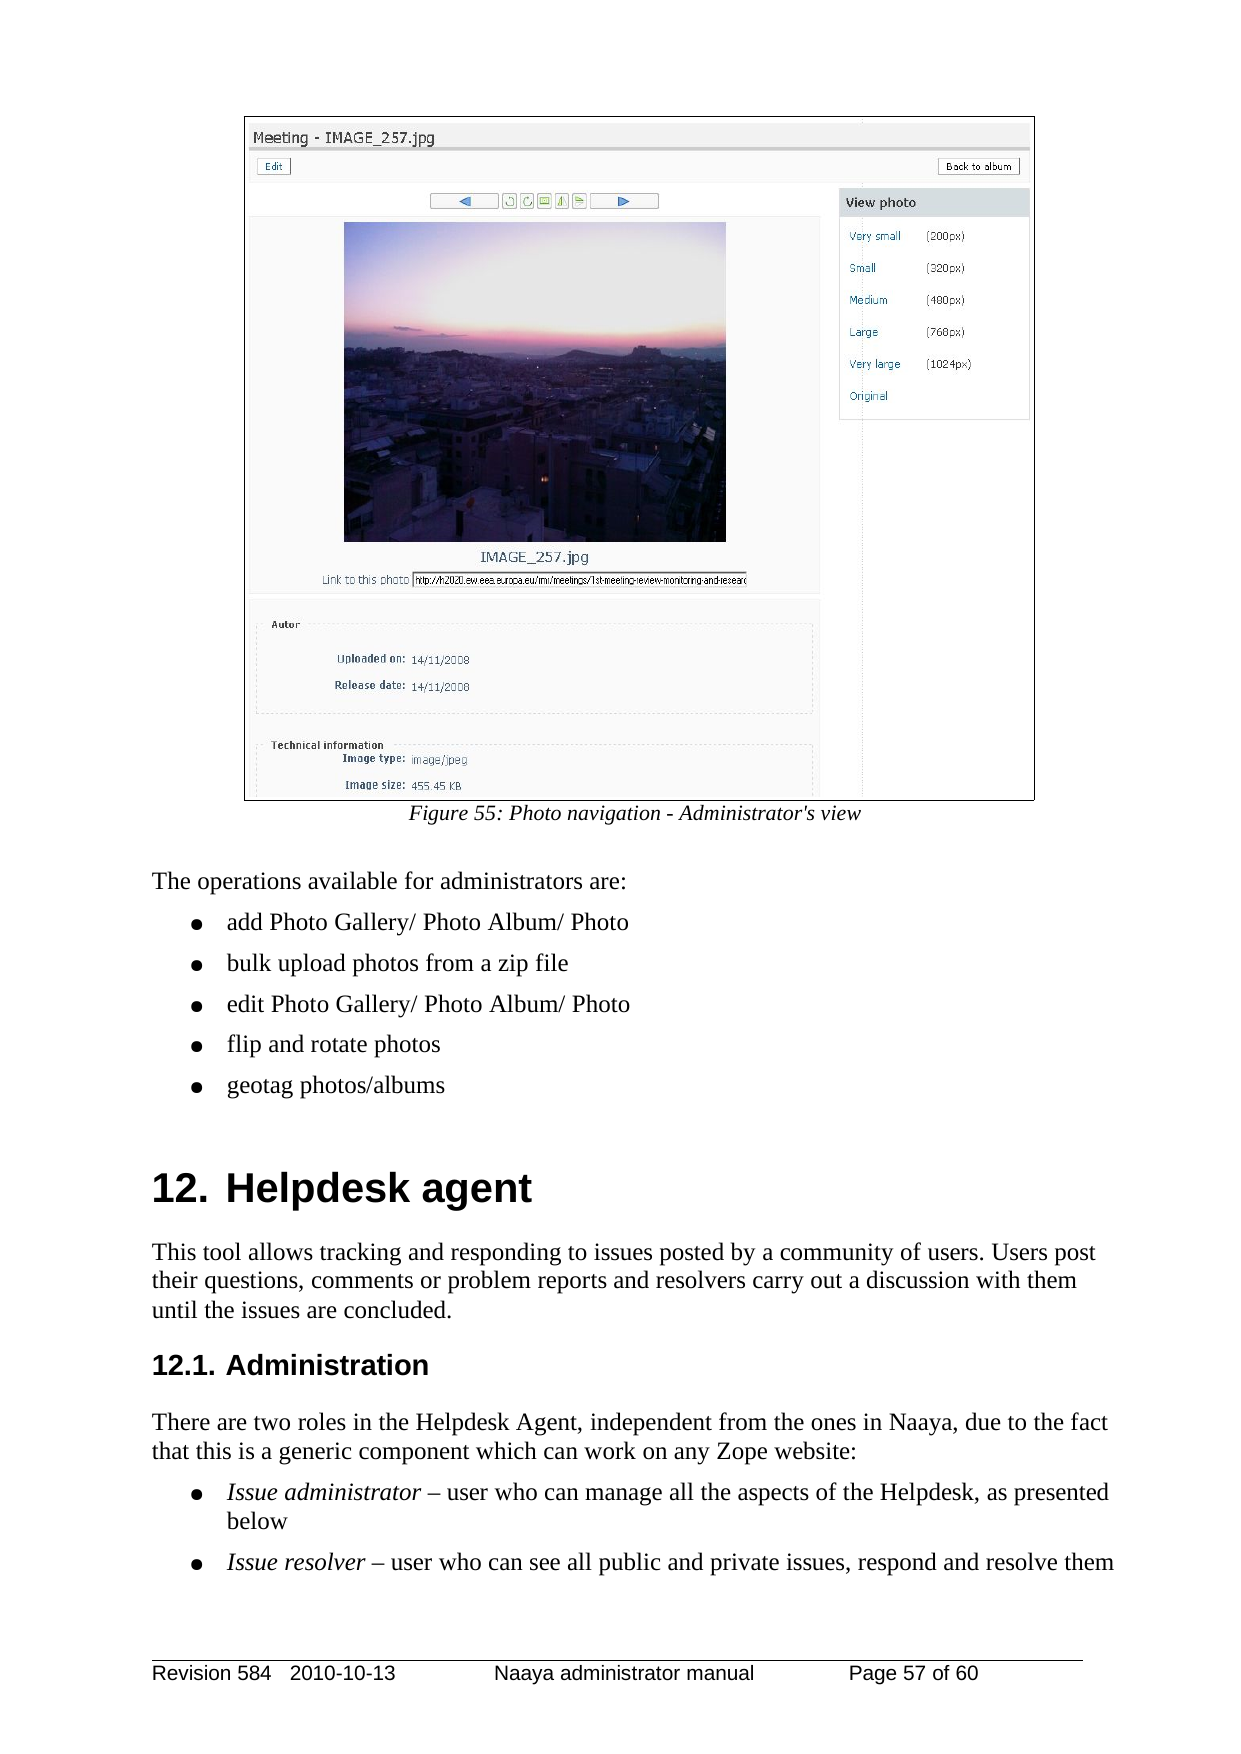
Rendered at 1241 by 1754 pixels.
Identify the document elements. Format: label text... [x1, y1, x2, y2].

text Figure 55: Photo navigation - Administrator's view [231, 117, 1041, 825]
text There are two roles in the Helpdesk Agent, independent from the ones in Naaya, due to the fact that this is a generic component which can work on any Zope website: [152, 1407, 1120, 1465]
text This tool allows tracking and responding to issues posted by a community of users. Users post their questions, comments or problem reports and resolvers carry out a discussion with them until the issues are concluded. [152, 1236, 1120, 1323]
list edit Photo Gallery/ Photo Album/ Photo [189, 988, 1120, 1018]
subtitle Helpdesk agent [151, 1164, 1120, 1212]
list bulk upload photos from a zip file [189, 948, 1120, 977]
list add Photo Gallery/ Photo Album/ Photo [189, 907, 1120, 936]
list Issue administrator – user who can manage all the aspects of the Helpdesk, as presented below [189, 1477, 1120, 1535]
list flip and rotate photos [189, 1029, 1120, 1058]
list Issue resolver – user who can see all public and private issues, respond and resolve them [189, 1546, 1120, 1576]
text The operations available for administrators are: [152, 866, 1120, 895]
subtitle Administration [152, 1348, 1120, 1382]
picture [246, 119, 1032, 797]
list geotag photos/albums [189, 1070, 1120, 1099]
